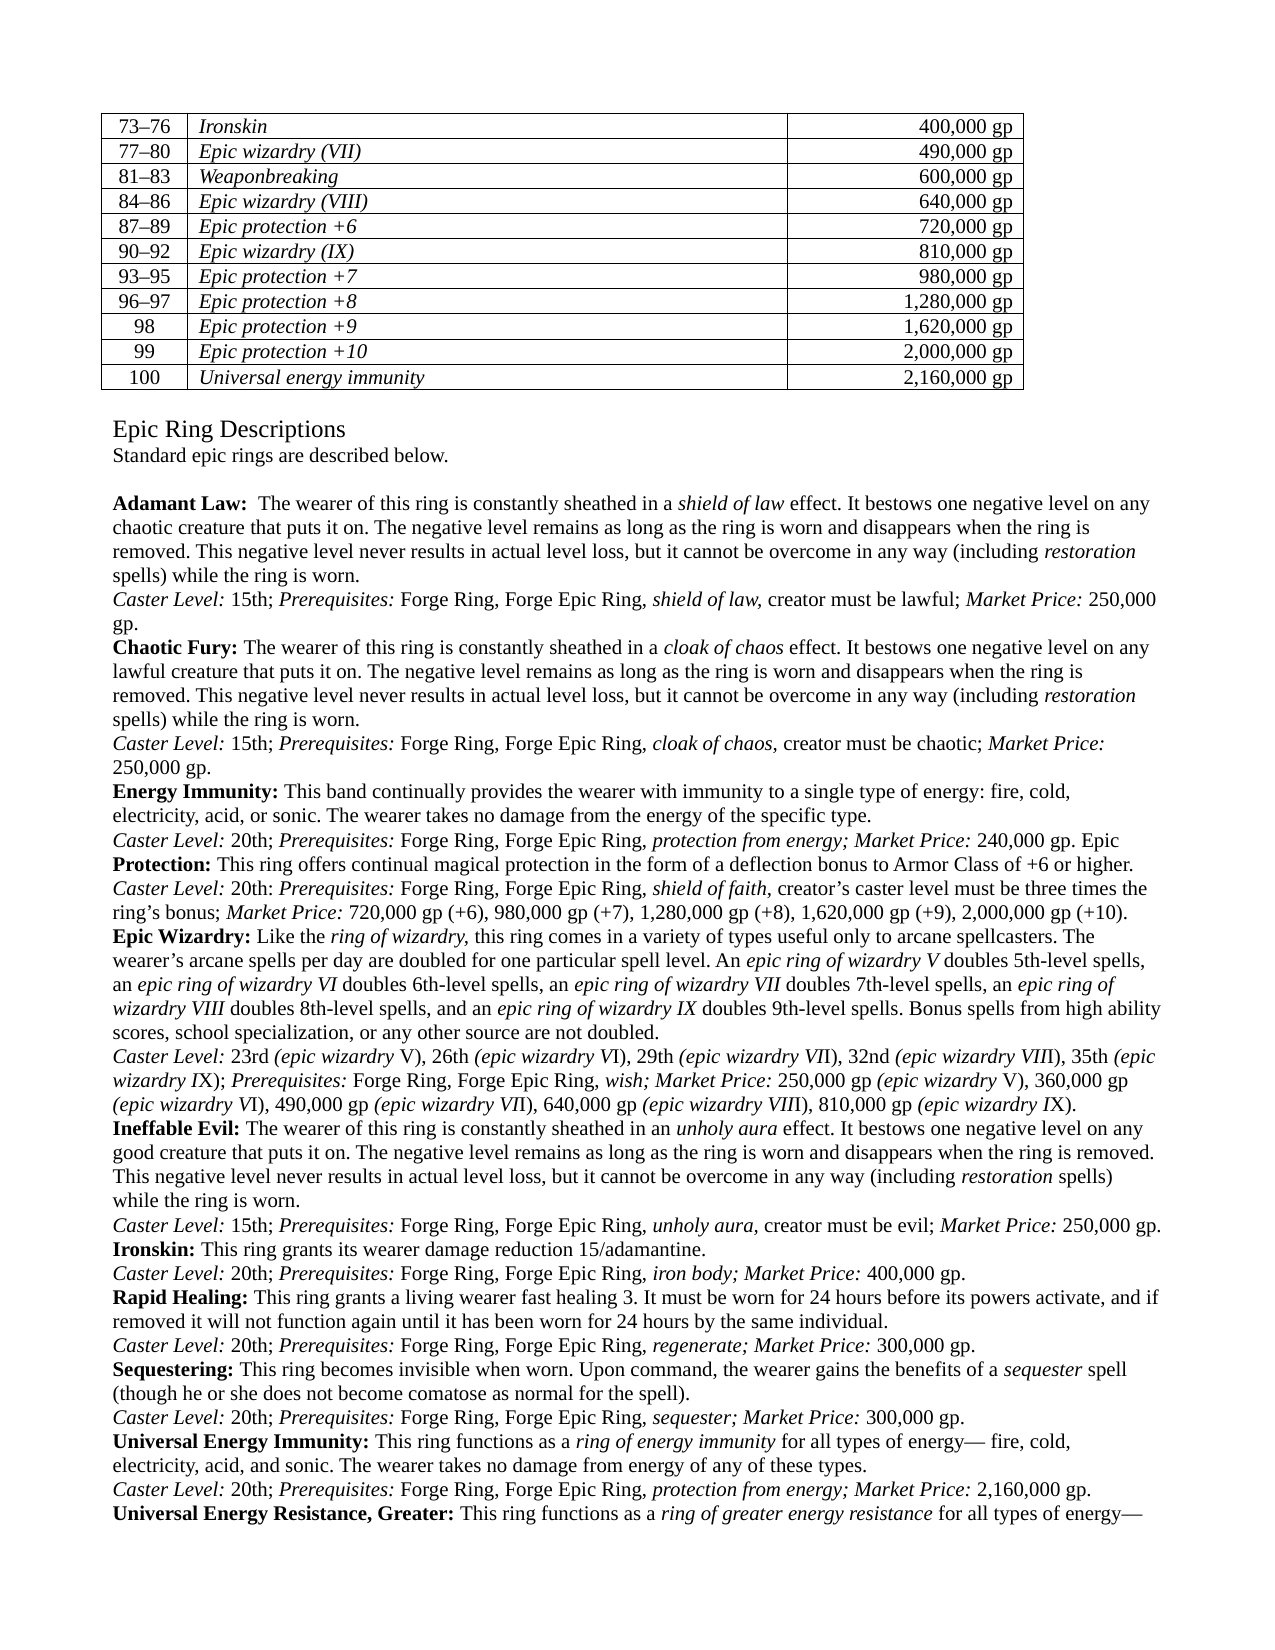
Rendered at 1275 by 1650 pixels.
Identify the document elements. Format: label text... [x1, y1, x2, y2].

subtitle Epic Ring Descriptions [112, 414, 1162, 442]
table_cell 98 [102, 314, 187, 338]
table_cell 1,620,000 gp [788, 314, 1023, 338]
table_cell Epic protection +9 [188, 314, 787, 338]
table_cell 1,280,000 gp [788, 289, 1023, 313]
table_cell Epic wizardry (IX) [188, 239, 787, 263]
text Ironskin: This ring grants its wearer damage reduction 15/adamantine. [112, 1237, 1162, 1261]
text Caster Level: 20th; Prerequisites: Forge Ring, Forge Epic Ring, protection from energy; Market Price: 240,000 gp. Epic [112, 827, 1162, 852]
text Standard epic rings are described below. [112, 442, 1162, 467]
text Caster Level: 15th; Prerequisites: Forge Ring, Forge Epic Ring, unholy aura, creator must be evil; Market Price: 250,000 gp. [112, 1212, 1162, 1237]
text Adamant Law: The wearer of this ring is constantly sheathed in a shield of law effect. It bestows one negative level on any chaotic creature that puts it on. The negative level remains as long as the ring is worn and disappears when the ring is removed. This negative level never results in actual level loss, but it cannot be overcome in any way (including restoration spells) while the ring is worn. [112, 491, 1162, 587]
table_cell 600,000 gp [788, 164, 1023, 188]
table_cell Epic protection +7 [188, 264, 787, 288]
table_cell 810,000 gp [788, 239, 1023, 263]
text Energy Immunity: This band continually provides the wearer with immunity to a single type of energy: fire, cold, electricity, acid, or sonic. The wearer takes no damage from the energy of the specific type. [112, 779, 1162, 827]
table_cell Epic protection +8 [188, 289, 787, 313]
table_cell 87–89 [102, 214, 187, 238]
table_cell 81–83 [102, 164, 187, 188]
text Caster Level: 20th; Prerequisites: Forge Ring, Forge Epic Ring, regenerate; Market Price: 300,000 gp. [112, 1333, 1162, 1357]
text Protection: This ring offers continual magical protection in the form of a deflection bonus to Armor Class of +6 or higher. [112, 852, 1162, 876]
text Rapid Healing: This ring grants a living wearer fast healing 3. It must be worn for 24 hours before its powers activate, and if removed it will not function again until it has been worn for 24 hours by the same individual. [112, 1285, 1162, 1333]
table_cell Universal energy immunity [188, 365, 787, 389]
table_cell 400,000 gp [788, 114, 1023, 138]
text Caster Level: 20th; Prerequisites: Forge Ring, Forge Epic Ring, iron body; Market Price: 400,000 gp. [112, 1261, 1162, 1285]
table_cell Weaponbreaking [188, 164, 787, 188]
table_cell 980,000 gp [788, 264, 1023, 288]
text Caster Level: 20th: Prerequisites: Forge Ring, Forge Epic Ring, shield of faith, creator’s caster level must be three times the ring’s bonus; Market Price: 720,000 gp (+6), 980,000 gp (+7), 1,280,000 gp (+8), 1,620,000 gp (+9), 2,000,000 gp (+10). [112, 876, 1162, 924]
text Caster Level: 15th; Prerequisites: Forge Ring, Forge Epic Ring, shield of law, creator must be lawful; Market Price: 250,000 gp. [112, 587, 1162, 635]
table_cell 100 [102, 365, 187, 389]
text Caster Level: 15th; Prerequisites: Forge Ring, Forge Epic Ring, cloak of chaos, creator must be chaotic; Market Price: 250,000 gp. [112, 731, 1162, 779]
table_cell 720,000 gp [788, 214, 1023, 238]
table_cell 73–76 [102, 114, 187, 138]
text Ineffable Evil: The wearer of this ring is constantly sheathed in an unholy aura effect. It bestows one negative level on any good creature that puts it on. The negative level remains as long as the ring is worn and disappears when the ring is removed. This negative level never results in actual level loss, but it cannot be overcome in any way (including restoration spells) while the ring is worn. [112, 1116, 1162, 1212]
table_cell 84–86 [102, 189, 187, 213]
text Caster Level: 23rd (epic wizardry V), 26th (epic wizardry VI), 29th (epic wizardry VII), 32nd (epic wizardry VIII), 35th (epic wizardry IX); Prerequisites: Forge Ring, Forge Epic Ring, wish; Market Price: 250,000 gp (epic wizardry V), 360,000 gp (epic wizardry VI), 490,000 gp (epic wizardry VII), 640,000 gp (epic wizardry VIII), 810,000 gp (epic wizardry IX). [112, 1044, 1162, 1116]
table_cell 2,160,000 gp [788, 365, 1023, 389]
table_cell 77–80 [102, 139, 187, 163]
table_cell Epic protection +6 [188, 214, 787, 238]
text Caster Level: 20th; Prerequisites: Forge Ring, Forge Epic Ring, protection from energy; Market Price: 2,160,000 gp. [112, 1477, 1162, 1501]
table_cell 2,000,000 gp [788, 340, 1023, 363]
table_cell 490,000 gp [788, 139, 1023, 163]
table_cell 90–92 [102, 239, 187, 263]
table_cell 96–97 [102, 289, 187, 313]
text Universal Energy Resistance, Greater: This ring functions as a ring of greater energy resistance for all types of energy— [112, 1501, 1162, 1525]
table_cell Epic wizardry (VII) [188, 139, 787, 163]
table_cell Epic protection +10 [188, 340, 787, 363]
text Chaotic Fury: The wearer of this ring is constantly sheathed in a cloak of chaos effect. It bestows one negative level on any lawful creature that puts it on. The negative level remains as long as the ring is worn and disappears when the ring is removed. This negative level never results in actual level loss, but it cannot be overcome in any way (including restoration spells) while the ring is worn. [112, 635, 1162, 731]
text Epic Wizardry: Like the ring of wizardry, this ring comes in a variety of types useful only to arcane spellcasters. The wearer’s arcane spells per day are doubled for one particular spell level. An epic ring of wizardry V doubles 5th-level spells, an epic ring of wizardry VI doubles 6th-level spells, an epic ring of wizardry VII doubles 7th-level spells, an epic ring of wizardry VIII doubles 8th-level spells, and an epic ring of wizardry IX doubles 9th-level spells. Bonus spells from high ability scores, school specialization, or any other source are not doubled. [112, 924, 1162, 1044]
table_cell 99 [102, 340, 187, 363]
text Sequestering: This ring becomes invisible when worn. Upon command, the wearer gains the benefits of a sequester spell (though he or she does not become comatose as normal for the spell). [112, 1357, 1162, 1405]
text Universal Energy Immunity: This ring functions as a ring of energy immunity for all types of energy— fire, cold, electricity, acid, and sonic. The wearer takes no damage from energy of any of these types. [112, 1429, 1162, 1477]
table_cell 640,000 gp [788, 189, 1023, 213]
table_cell Ironskin [188, 114, 787, 138]
table_cell Epic wizardry (VIII) [188, 189, 787, 213]
table_cell 93–95 [102, 264, 187, 288]
text Caster Level: 20th; Prerequisites: Forge Ring, Forge Epic Ring, sequester; Market Price: 300,000 gp. [112, 1405, 1162, 1429]
